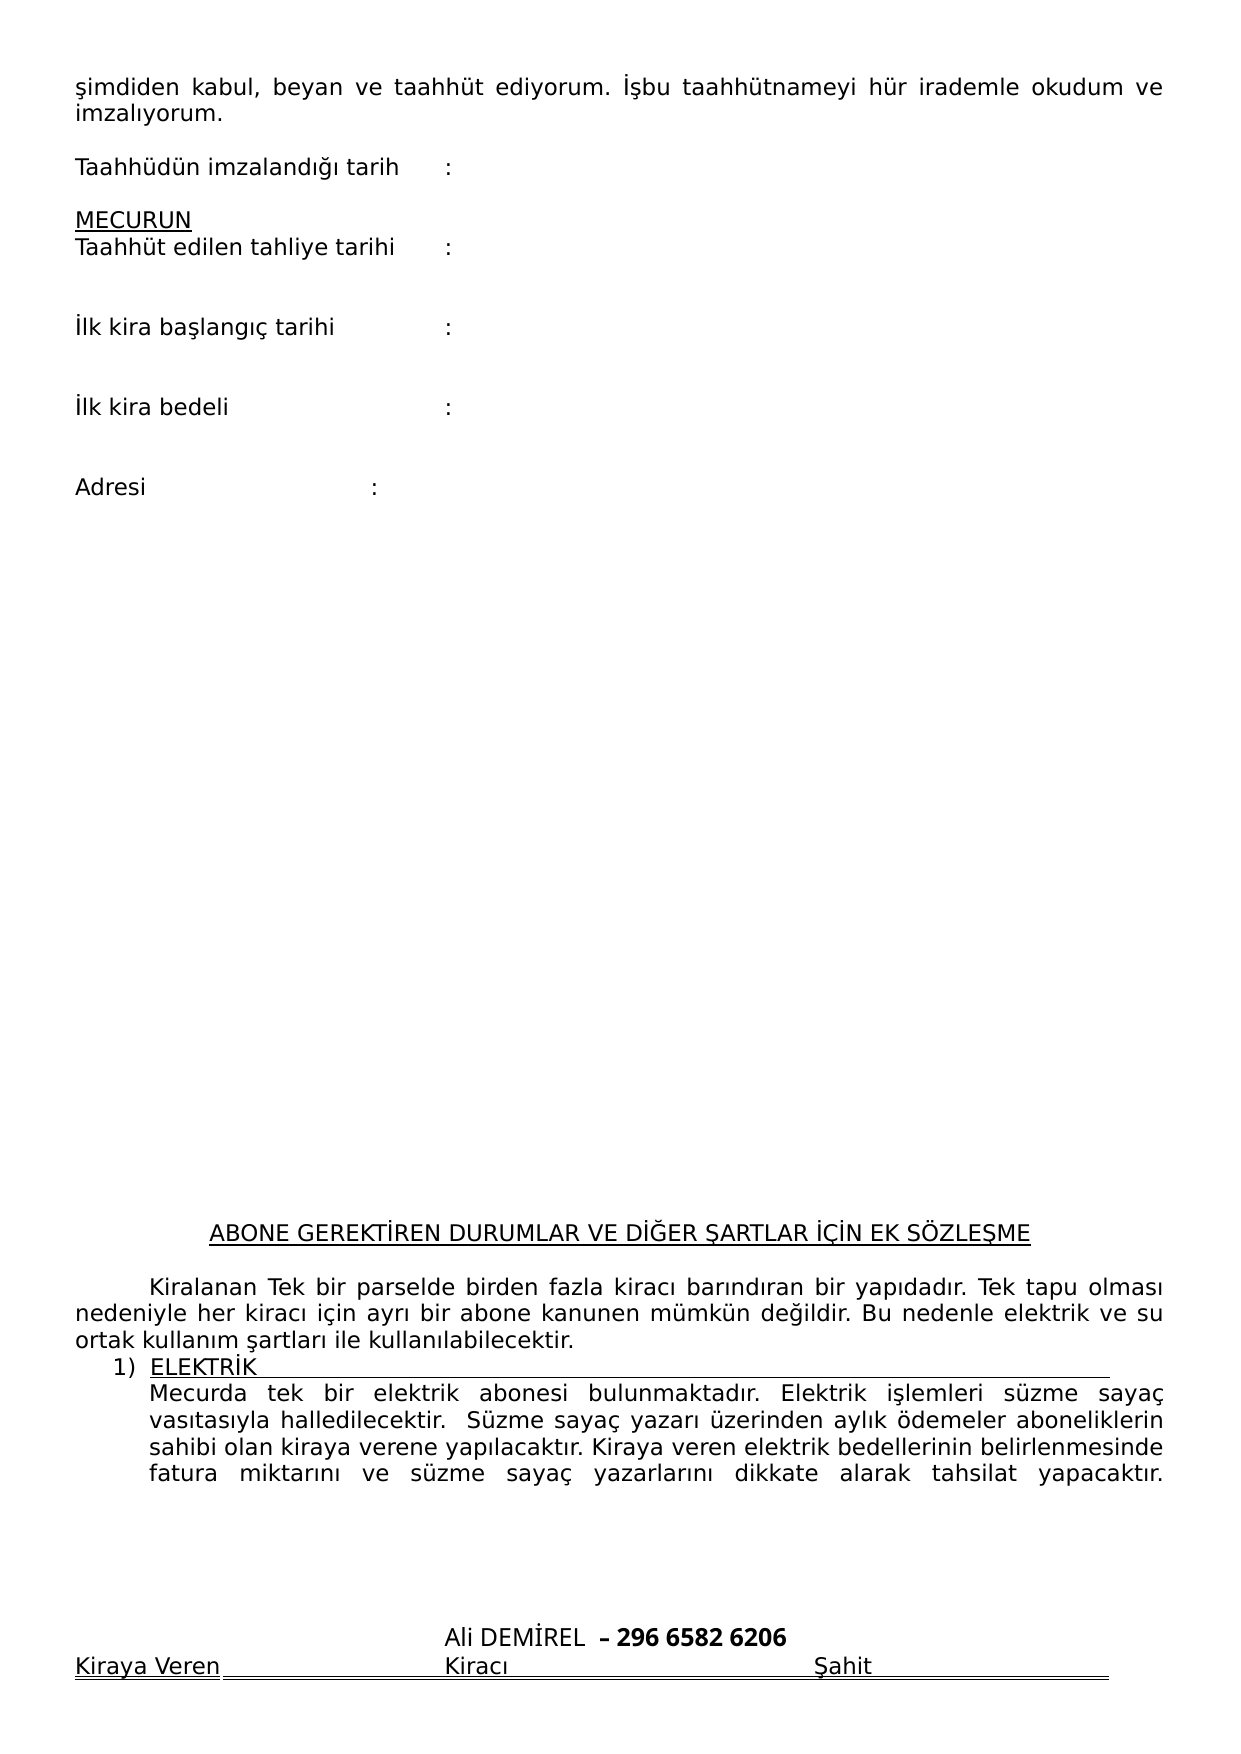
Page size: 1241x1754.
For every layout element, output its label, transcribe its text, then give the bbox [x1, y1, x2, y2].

text Kiralanan Tek bir parselde birden fazla kiracı barındıran bir yapıdadır. Tek tapu olması nedeniyle her kiracı için ayrı bir abone kanunen mümkün değildir. Bu nedenle elektrik ve su ortak kullanım şartları ile kullanılabilecektir. [75, 1274, 1165, 1354]
text Taahhüt edilen tahliye tarihi : [75, 234, 1165, 261]
text ABONE GEREKTİREN DURUMLAR VE DİĞER ŞARTLAR İÇİN EK SÖZLEŞME [75, 1221, 1165, 1247]
text Adresi : [75, 474, 1165, 501]
text MECURUN [75, 207, 1165, 234]
text şimdiden kabul, beyan ve taahhüt ediyorum. İşbu taahhütnameyi hür irademle okudum ve imzalıyorum. [75, 74, 1165, 127]
text Mecurda tek bir elektrik abonesi bulunmaktadır. Elektrik işlemleri süzme sayaç vasıtasıyla halledilecektir. Süzme sayaç yazarı üzerinden aylık ödemeler aboneliklerin sahibi olan kiraya verene yapılacaktır. Kiraya veren elektrik bedellerinin belirlenmesinde fatura miktarını ve süzme sayaç yazarlarını dikkate alarak tahsilat yapacaktır. [149, 1381, 1165, 1487]
text İlk kira başlangıç tarihi : [75, 314, 1165, 341]
text Taahhüdün imzalandığı tarih : [75, 154, 1165, 181]
list ELEKTRİK [112, 1354, 1165, 1381]
text İlk kira bedeli : [75, 394, 1165, 421]
